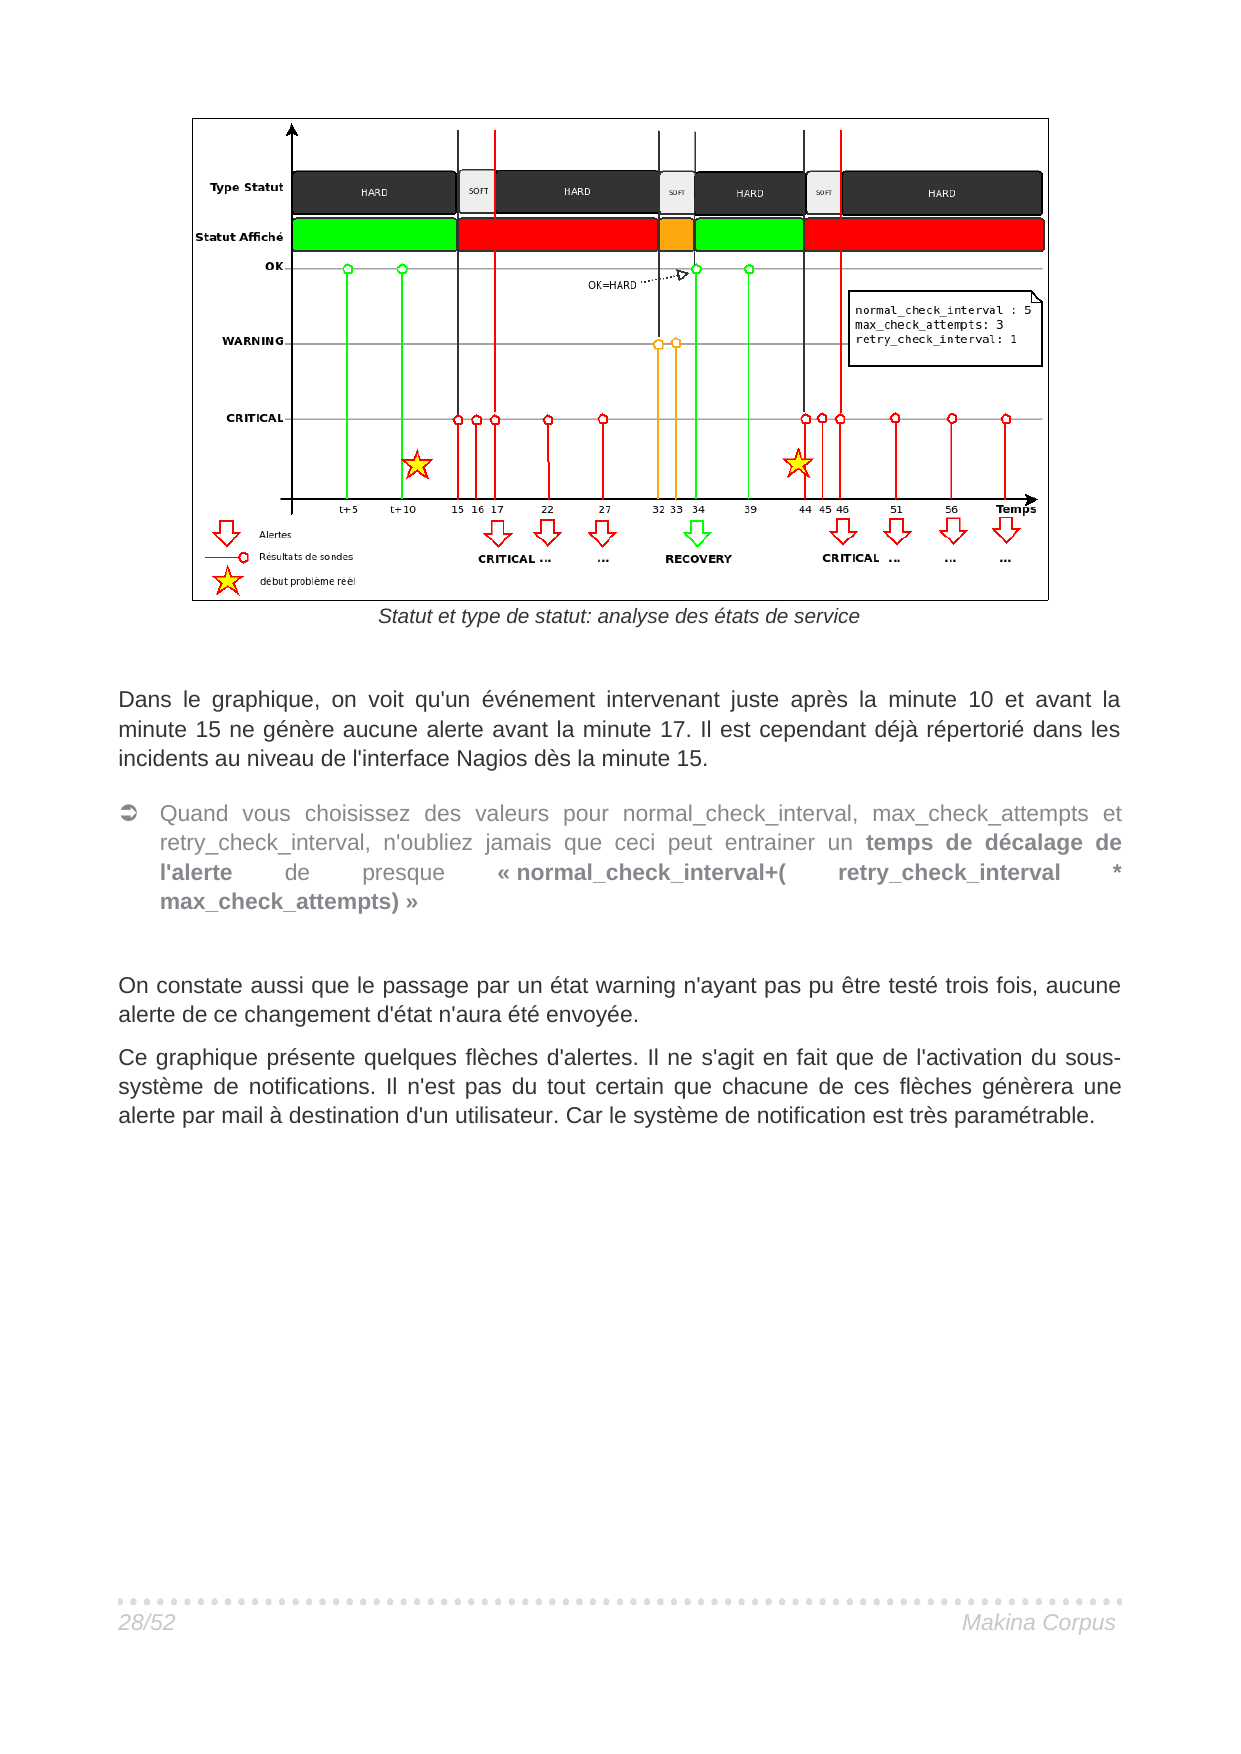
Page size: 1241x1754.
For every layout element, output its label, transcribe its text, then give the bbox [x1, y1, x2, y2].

text On constate aussi que le passage par un état warning n'ayant pas pu être testé trois fois, aucune alerte de ce changement d'état n'aura été envoyée. [118, 970, 1122, 1029]
text Statut et type de statut: analyse des états de service [118, 118, 1122, 629]
list Quand vous choisissez des valeurs pour normal_check_interval, max_check_attempts et retry_check_interval, n'oubliez jamais que ceci peut entrainer un temps de décalage de l'alerte de presque « normal_check_interval+( retry_check_interval * max_check_attempts) » [118, 797, 1122, 915]
text Dans le graphique, on voit qu'un événement intervenant juste après la minute 10 et avant la minute 15 ne génère aucune alerte avant la minute 17. Il est cependant déjà répertorié dans les incidents au niveau de l'interface Nagios dès la minute 15. [118, 684, 1122, 772]
text Ce graphique présente quelques flèches d'alertes. Il ne s'agit en fait que de l'activation du sous-système de notifications. Il n'est pas du tout certain que chacune de ces flèches génèrera une alerte par mail à destination d'un utilisateur. Car le système de notification est très paramétrable. [118, 1041, 1122, 1130]
picture [118, 1593, 1123, 1610]
picture [195, 121, 1046, 597]
